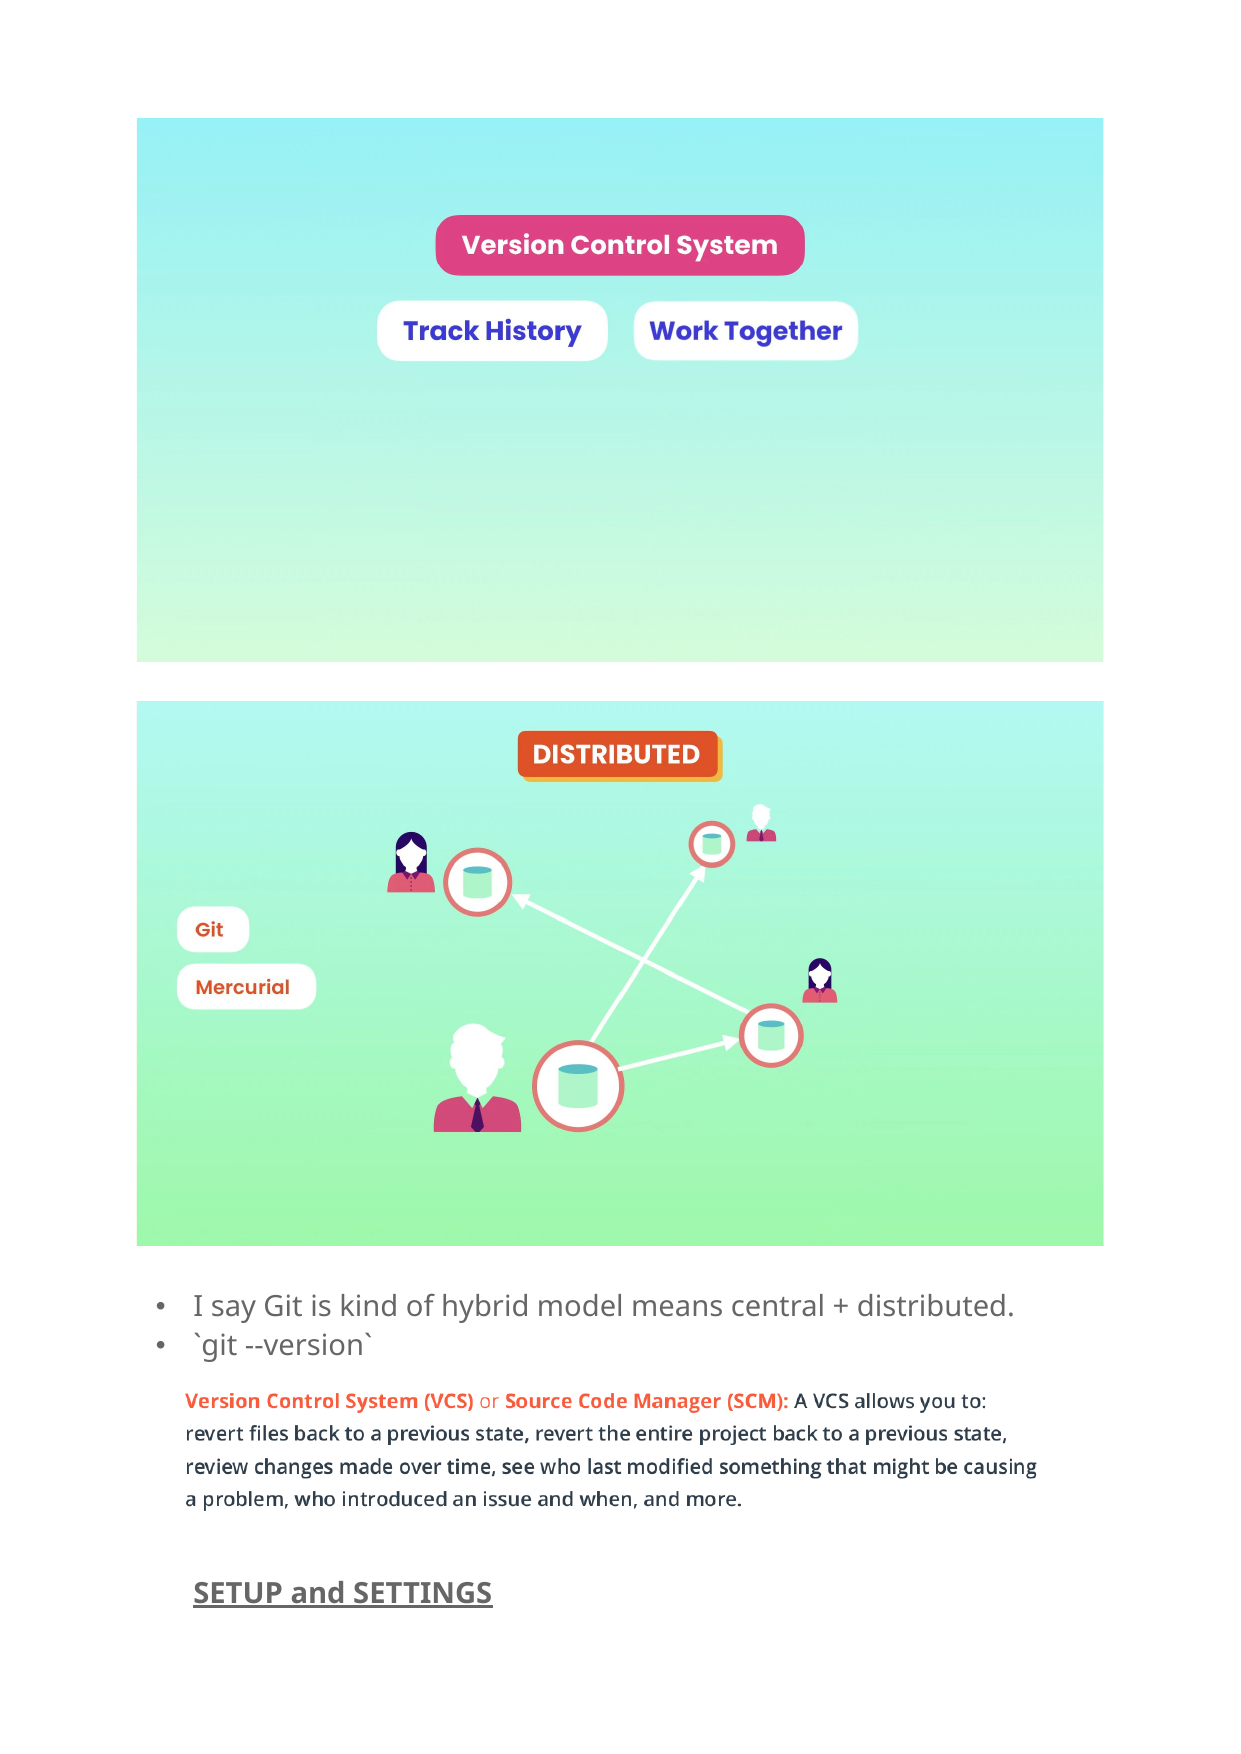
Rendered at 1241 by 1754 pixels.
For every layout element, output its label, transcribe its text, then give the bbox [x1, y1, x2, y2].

list SETUP and SETTINGS [156, 1364, 1122, 1612]
picture [136, 701, 1104, 1246]
picture [136, 118, 1104, 662]
list `git --version` [156, 1324, 1122, 1364]
list I say Git is kind of hybrid model means central + distributed. [156, 1285, 1122, 1324]
picture [136, 1364, 1104, 1572]
